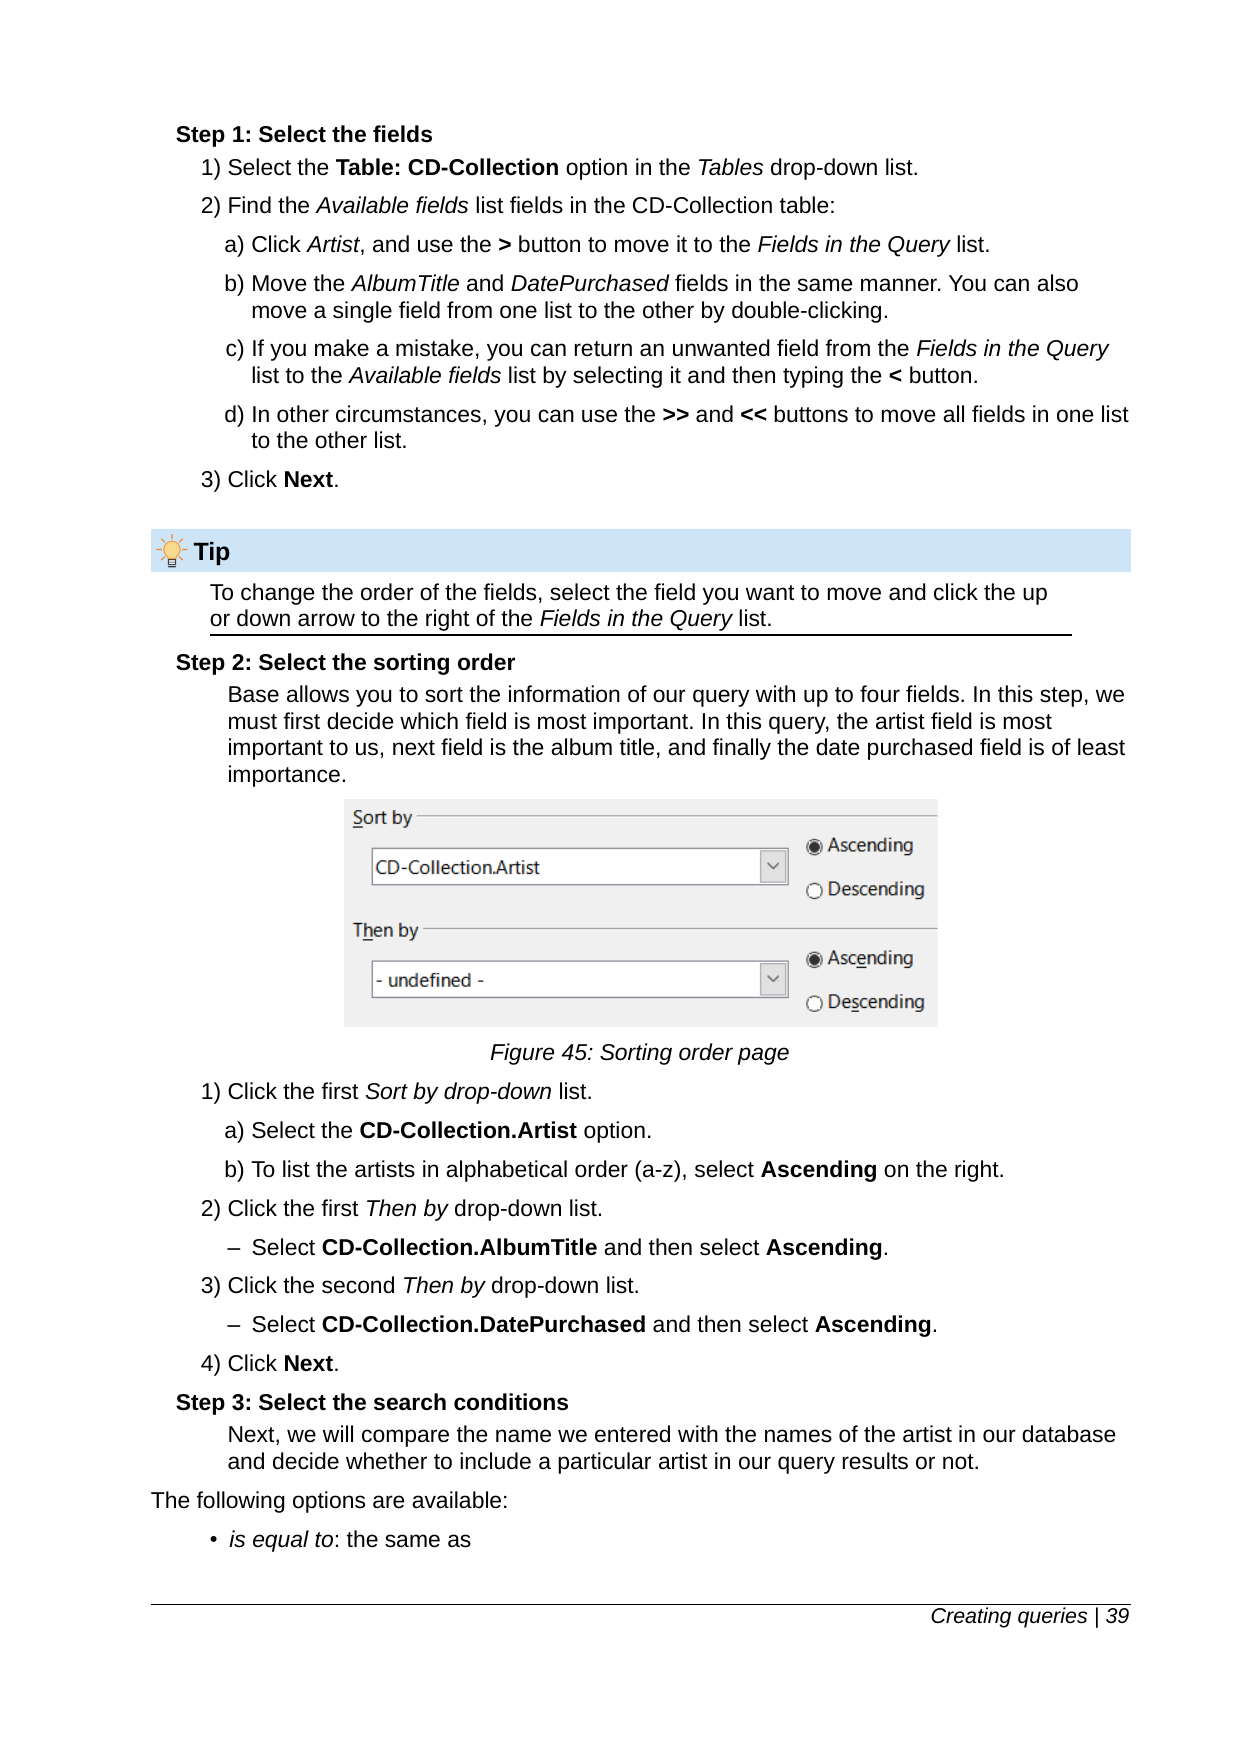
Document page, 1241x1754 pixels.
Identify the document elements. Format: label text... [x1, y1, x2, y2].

list Select the Table: CD-Collection option in the Tables drop-down list. [227, 154, 1131, 180]
list Click the second Then by drop-down list. [227, 1272, 1131, 1299]
text Step 1: Select the fields [176, 121, 1131, 147]
list Click the first Then by drop-down list. [227, 1194, 1131, 1221]
list Click the first Sort by drop-down list. [227, 1078, 1131, 1104]
text Step 2: Select the sorting order [176, 649, 1131, 675]
list Click Next. [227, 1350, 1131, 1376]
list Select CD-Collection.DatePurchased and then select Ascending. [227, 1311, 1131, 1337]
text To change the order of the fields, select the field you want to move and click the up or down arrow to the right of the Fields in the Query list. [209, 579, 1072, 636]
list To list the artists in alphabetical order (a-z), select Ascending on the right. [251, 1156, 1131, 1182]
list Select the CD-Collection.Artist option. [251, 1117, 1131, 1143]
list Select CD-Collection.AlbumTitle and then select Ascending. [227, 1233, 1131, 1260]
list Click Artist, and use the > button to move it to the Fields in the Query list. [251, 231, 1131, 258]
text Step 3: Select the search conditions [176, 1389, 1131, 1415]
text Next, we will compare the name we entered with the names of the artist in our database and decide whether to include a particular artist in our query results or not. [227, 1421, 1131, 1474]
text Figure 45: Sorting order page [344, 1039, 938, 1066]
picture [343, 799, 938, 1027]
list Find the Available fields list fields in the CD-Collection table: [227, 192, 1131, 219]
list is equal to: the same as [209, 1526, 1131, 1552]
text Base allows you to sort the information of our query with up to four fields. In this step, we must first decide which field is most important. In this query, the artist field is most important to us, next field is the album title, and finally the date purchased field is of least importance. [227, 681, 1131, 787]
list The following options are available: [151, 1487, 1131, 1513]
list Click Next. [227, 466, 1131, 492]
subtitle Tip [151, 529, 1131, 572]
list If you make a mistake, you can return an unwanted field from the Fields in the Query list to the Available fields list by selecting it and then typing the < button. [251, 335, 1131, 388]
list Move the AlbumTitle and DatePurchased fields in the same manner. You can also move a single field from one list to the other by double-clicking. [251, 270, 1131, 323]
list In other circumstances, you can use the >> and << buttons to move all fields in one list to the other list. [251, 401, 1131, 453]
